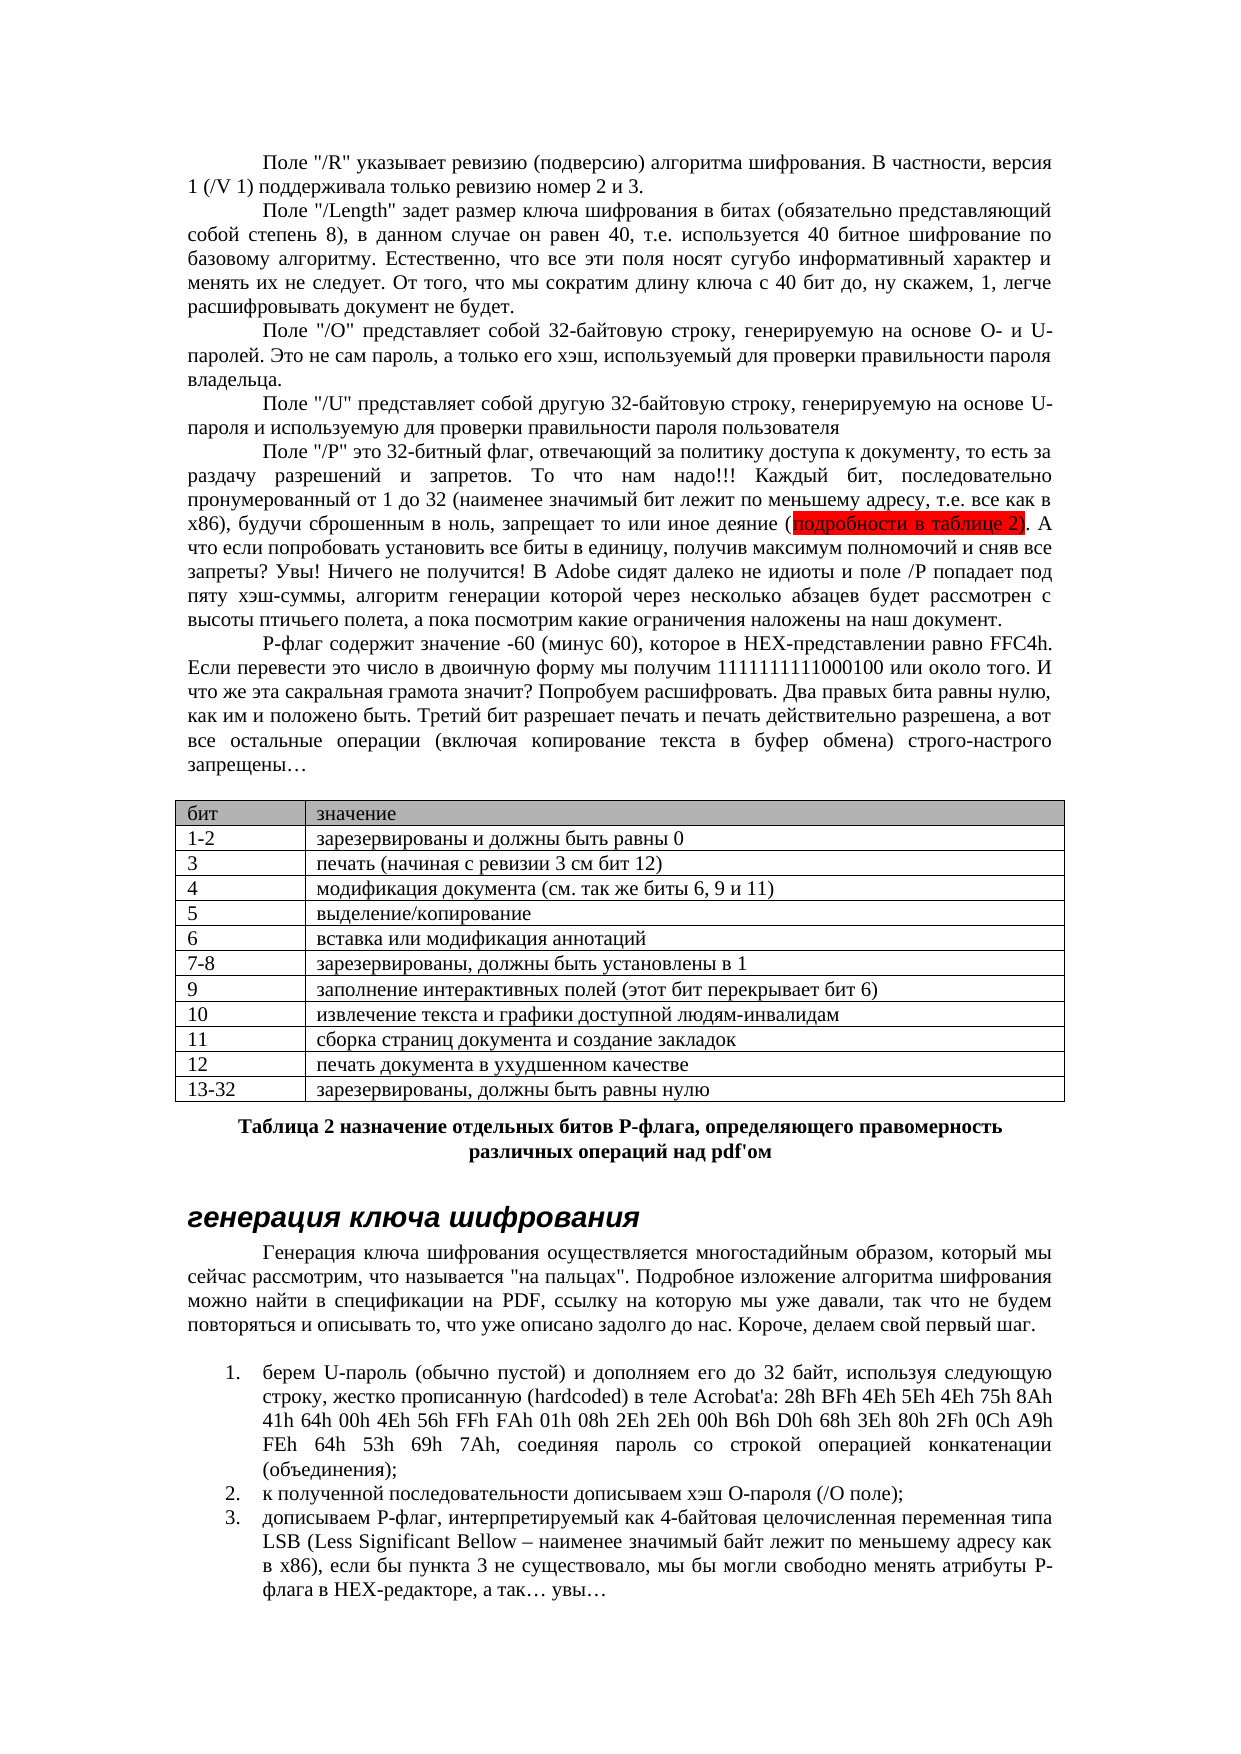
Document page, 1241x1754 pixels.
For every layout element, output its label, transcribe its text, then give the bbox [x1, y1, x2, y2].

table_header бит [176, 801, 305, 825]
table_cell 7-8 [176, 951, 305, 975]
text P-флаг содержит значение -60 (минус 60), которое в HEX-представлении равно FFC4h. Если перевести это число в двоичную форму мы получим 1111111111000100 или около того. И что же эта сакральная грамота значит? Попробуем расшифровать. Два правых бита равны нулю, как им и положено быть. Третий бит разрешает печать и печать действительно разрешена, а вот все остальные операции (включая копирование текста в буфер обмена) строго-настрого запрещены… [187, 631, 1053, 776]
table_cell 4 [176, 876, 305, 900]
table_cell 5 [176, 901, 305, 925]
table_cell 3 [176, 851, 305, 875]
table_cell зарезервированы, должны быть установлены в 1 [306, 951, 1064, 975]
text Генерация ключа шифрования осуществляется многостадийным образом, который мы сейчас рассмотрим, что называется "на пальцах". Подробное изложение алгоритма шифрования можно найти в спецификации на PDF, ссылку на которую мы уже давали, так что не будем повторяться и описывать то, что уже описано задолго до нас. Короче, делаем свой первый шаг. [187, 1240, 1053, 1336]
text Поле "/O" представляет собой 32-байтовую строку, генерируемую на основе O- и U-паролей. Это не сам пароль, а только его хэш, используемый для проверки правильности пароля владельца. [187, 318, 1053, 391]
table_cell зарезервированы и должны быть равны 0 [306, 826, 1064, 850]
text Поле "/R" указывает ревизию (подверсию) алгоритма шифрования. В частности, версия 1 (/V 1) поддерживала только ревизию номер 2 и 3. [187, 150, 1053, 198]
table_cell вставка или модификация аннотаций [306, 926, 1064, 950]
table_cell 6 [176, 926, 305, 950]
table_cell 13-32 [176, 1077, 305, 1101]
text Таблица 2 назначение отдельных битов P-флага, определяющего правомерность различных операций над pdf'ом [187, 1114, 1053, 1163]
table_cell печать документа в ухудшенном качестве [306, 1052, 1064, 1076]
list берем U-пароль (обычно пустой) и дополняем его до 32 байт, используя следующую строку, жестко прописанную (hardcoded) в теле Acrobat'а: 28h BFh 4Eh 5Eh 4Eh 75h 8Ah 41h 64h 00h 4Eh 56h FFh FAh 01h 08h 2Eh 2Eh 00h B6h D0h 68h 3Eh 80h 2Fh 0Ch A9h FEh 64h 53h 69h 7Ah, соединяя пароль со строкой операцией конкатенации (объединения); [225, 1360, 1053, 1481]
table_cell 10 [176, 1002, 305, 1026]
text Поле "/U" представляет собой другую 32-байтовую строку, генерируемую на основе U-пароля и используемую для проверки правильности пароля пользователя [187, 391, 1053, 439]
table_cell зарезервированы, должны быть равны нулю [306, 1077, 1064, 1101]
table_cell извлечение текста и графики доступной людям-инвалидам [306, 1002, 1064, 1026]
table_cell заполнение интерактивных полей (этот бит перекрывает бит 6) [306, 976, 1064, 1001]
text Поле "/Length" задет размер ключа шифрования в битах (обязательно представляющий собой степень 8), в данном случае он равен 40, т.е. используется 40 битное шифрование по базовому алгоритму. Естественно, что все эти поля носят сугубо информативный характер и менять их не следует. От того, что мы сократим длину ключа с 40 бит до, ну скажем, 1, легче расшифровывать документ не будет. [187, 198, 1053, 318]
table_cell выделение/копирование [306, 901, 1064, 925]
table_header значение [306, 801, 1064, 825]
table_cell 9 [176, 976, 305, 1001]
list дописываем P-флаг, интерпретируемый как 4-байтовая целочисленная переменная типа LSB (Less Significant Bellow – наименее значимый байт лежит по меньшему адресу как в x86), если бы пункта 3 не существовало, мы бы могли свободно менять атрибуты P-флага в HEX-редакторе, а так… увы… [225, 1504, 1053, 1601]
table_cell сборка страниц документа и создание закладок [306, 1027, 1064, 1051]
table_cell 12 [176, 1052, 305, 1076]
text Поле "/P" это 32-битный флаг, отвечающий за политику доступа к документу, то есть за раздачу разрешений и запретов. То что нам надо!!! Каждый бит, последовательно пронумерованный от 1 до 32 (наименее значимый бит лежит по меньшему адресу, т.е. все как в x86), будучи сброшенным в ноль, запрещает то или иное деяние (подробности в таблице 2). А что если попробовать установить все биты в единицу, получив максимум полномочий и сняв все запреты? Увы! Ничего не получится! В Adobe сидят далеко не идиоты и поле /P попадает под пяту хэш-суммы, алгоритм генерации которой через несколько абзацев будет рассмотрен с высоты птичьего полета, а пока посмотрим какие ограничения наложены на наш документ. [187, 439, 1053, 631]
table_cell модификация документа (см. так же биты 6, 9 и 11) [306, 876, 1064, 900]
table_cell печать (начиная с ревизии 3 см бит 12) [306, 851, 1064, 875]
subtitle генерация ключа шифрования [187, 1200, 1053, 1234]
table_cell 1-2 [176, 826, 305, 850]
table_cell 11 [176, 1027, 305, 1051]
list к полученной последовательности дописываем хэш O-пароля (/O поле); [225, 1481, 1053, 1504]
